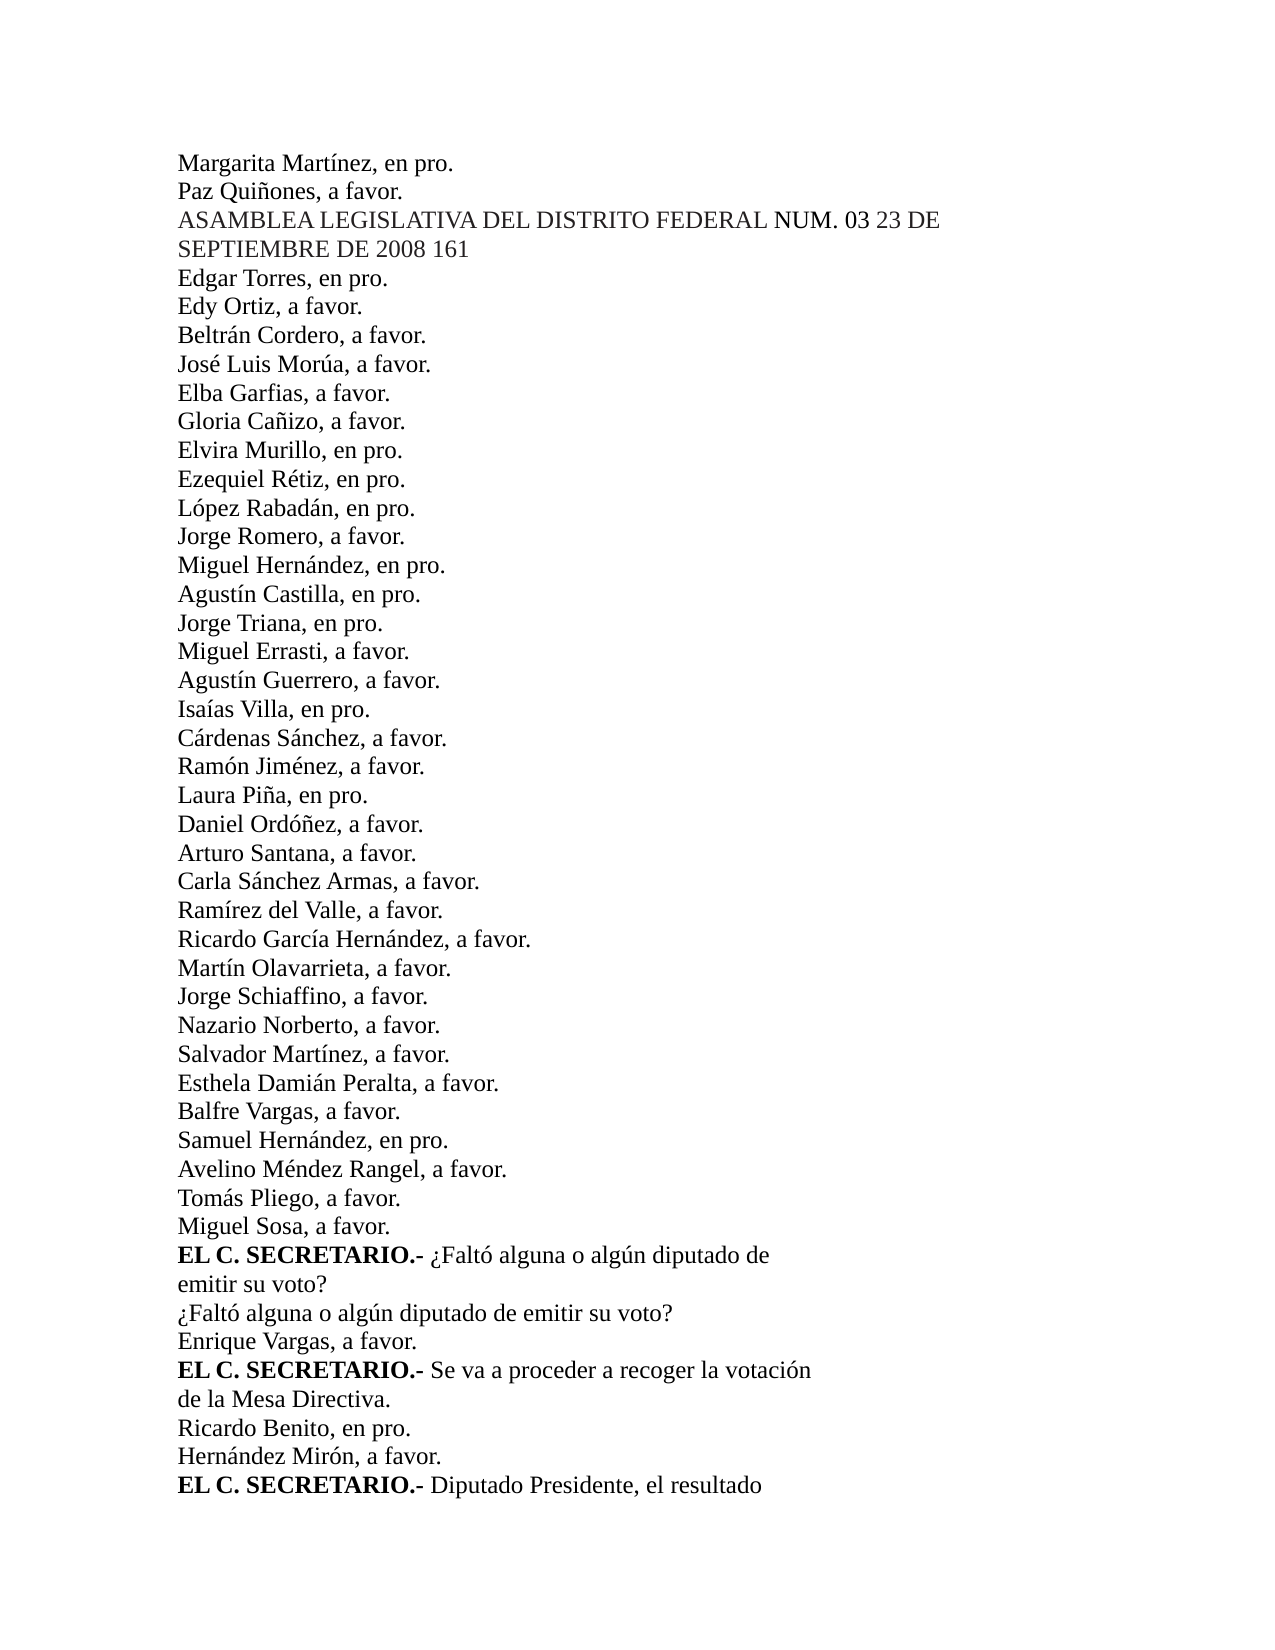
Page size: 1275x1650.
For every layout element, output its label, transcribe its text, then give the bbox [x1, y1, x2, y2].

text José Luis Morúa, a favor. [177, 349, 1098, 378]
text Esthela Damián Peralta, a favor. [177, 1068, 1098, 1096]
text Nazario Norberto, a favor. [177, 1010, 1098, 1039]
text Edy Ortiz, a favor. [177, 291, 1098, 320]
text Jorge Schiaffino, a favor. [177, 981, 1098, 1010]
text Gloria Cañizo, a favor. [177, 406, 1098, 435]
text de la Mesa Directiva. [177, 1384, 1098, 1413]
text Laura Piña, en pro. [177, 780, 1098, 809]
text Margarita Martínez, en pro. [177, 148, 1098, 176]
text Ramírez del Valle, a favor. [177, 895, 1098, 924]
text Paz Quiñones, a favor. [177, 176, 1098, 205]
text Jorge Romero, a favor. [177, 521, 1098, 550]
text Edgar Torres, en pro. [177, 263, 1098, 291]
text Elvira Murillo, en pro. [177, 435, 1098, 464]
text emitir su voto? [177, 1269, 1098, 1298]
text Salvador Martínez, a favor. [177, 1039, 1098, 1068]
text Tomás Pliego, a favor. [177, 1183, 1098, 1211]
text López Rabadán, en pro. [177, 493, 1098, 521]
text ¿Faltó alguna o algún diputado de emitir su voto? [177, 1298, 1098, 1326]
text Elba Garfias, a favor. [177, 378, 1098, 406]
text Miguel Errasti, a favor. [177, 636, 1098, 665]
text Enrique Vargas, a favor. [177, 1326, 1098, 1355]
text Ramón Jiménez, a favor. [177, 751, 1098, 780]
text Carla Sánchez Armas, a favor. [177, 866, 1098, 895]
text Isaías Villa, en pro. [177, 694, 1098, 723]
text Agustín Guerrero, a favor. [177, 665, 1098, 694]
text ASAMBLEA LEGISLATIVA DEL DISTRITO FEDERAL NUM. 03 23 DE SEPTIEMBRE DE 2008 161 [177, 205, 1098, 263]
text Ricardo García Hernández, a favor. [177, 924, 1098, 953]
text Balfre Vargas, a favor. [177, 1096, 1098, 1125]
text Jorge Triana, en pro. [177, 608, 1098, 636]
text Beltrán Cordero, a favor. [177, 320, 1098, 349]
text Cárdenas Sánchez, a favor. [177, 723, 1098, 751]
text Arturo Santana, a favor. [177, 838, 1098, 866]
text Avelino Méndez Rangel, a favor. [177, 1154, 1098, 1183]
text Miguel Hernández, en pro. [177, 550, 1098, 579]
text Daniel Ordóñez, a favor. [177, 809, 1098, 838]
text EL C. SECRETARIO.- Se va a proceder a recoger la votación [177, 1355, 1098, 1384]
text Samuel Hernández, en pro. [177, 1125, 1098, 1154]
text Ricardo Benito, en pro. [177, 1413, 1098, 1441]
text Ezequiel Rétiz, en pro. [177, 464, 1098, 493]
text EL C. SECRETARIO.- ¿Faltó alguna o algún diputado de [177, 1240, 1098, 1269]
text EL C. SECRETARIO.- Diputado Presidente, el resultado [177, 1470, 1098, 1499]
text Martín Olavarrieta, a favor. [177, 953, 1098, 981]
text Hernández Mirón, a favor. [177, 1441, 1098, 1470]
text Agustín Castilla, en pro. [177, 579, 1098, 608]
text Miguel Sosa, a favor. [177, 1211, 1098, 1240]
